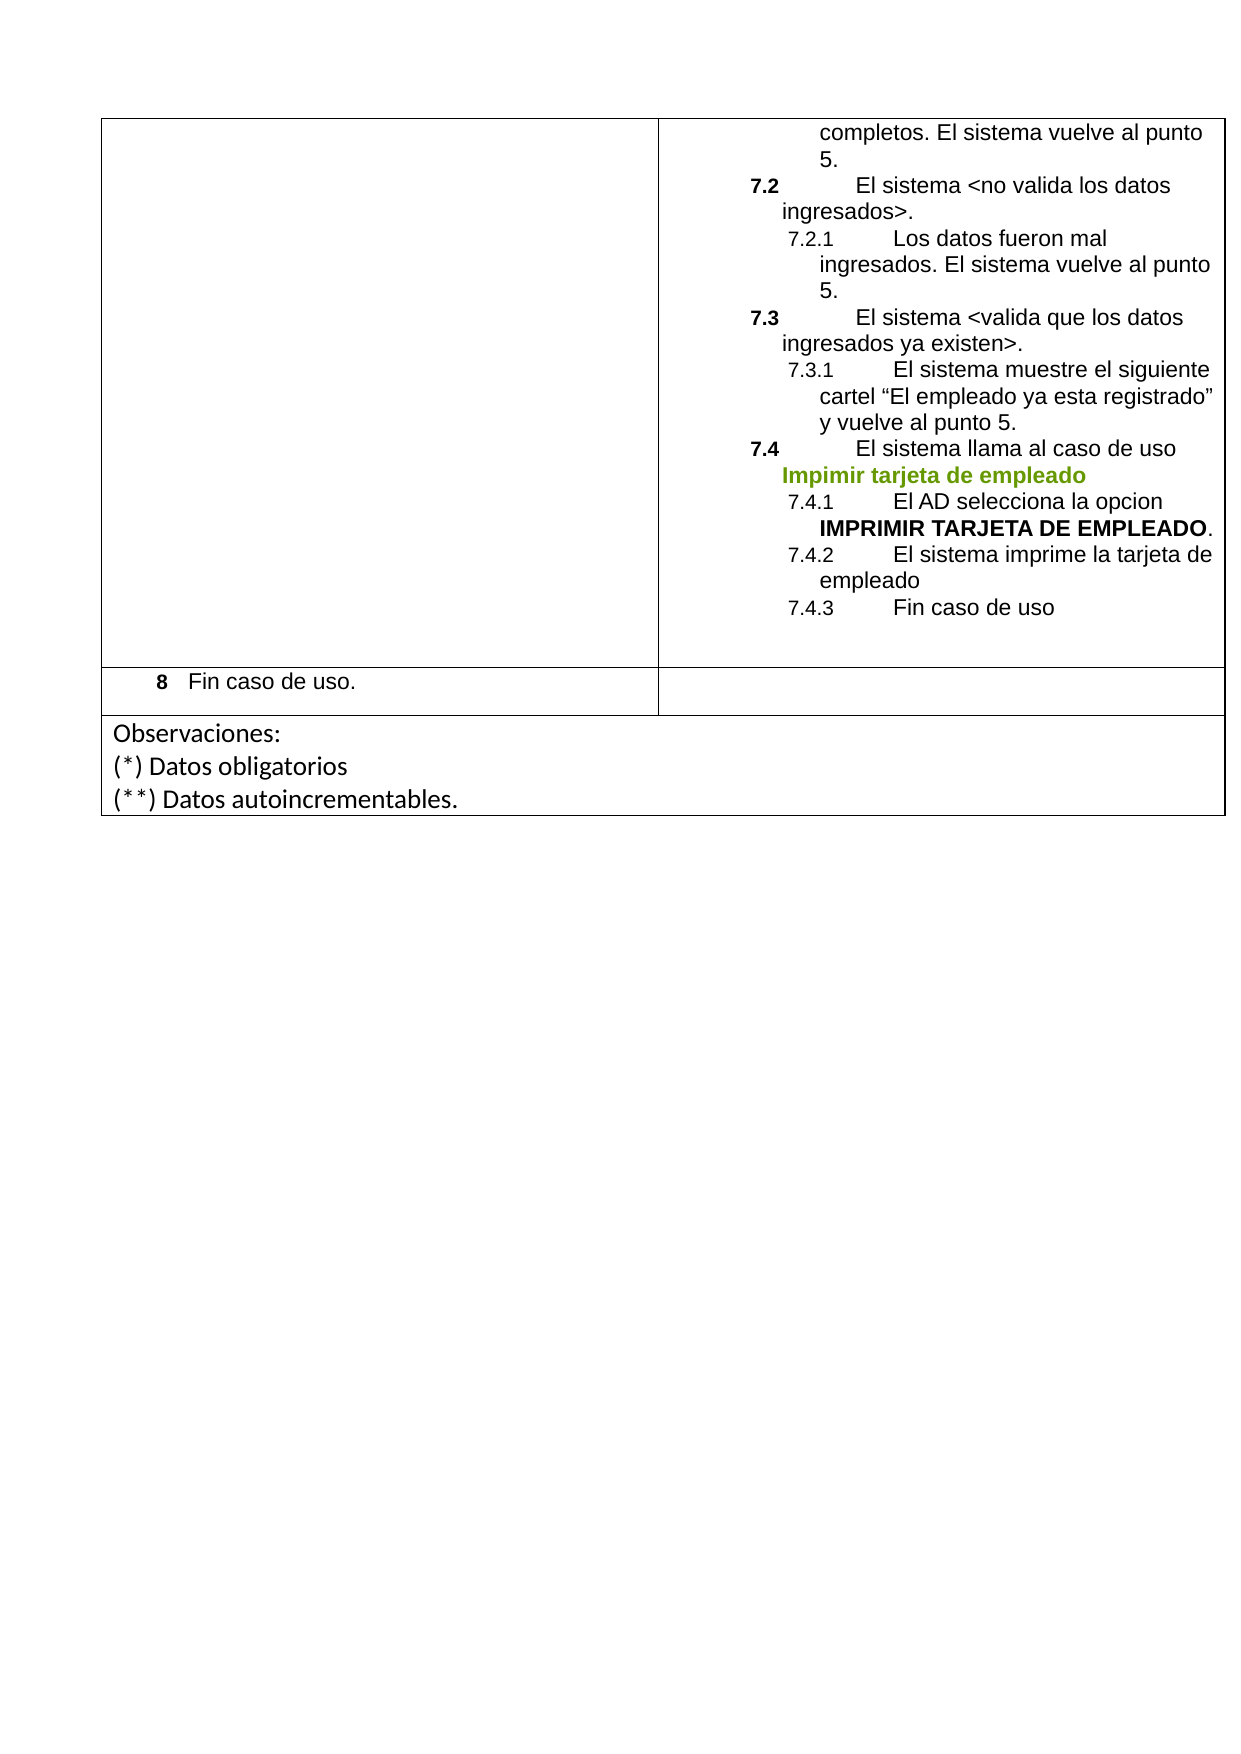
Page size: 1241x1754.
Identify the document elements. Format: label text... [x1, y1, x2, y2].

table_cell El sistema <no valida los datos ingresados>. Los datos ingresados no están completos. El sistema vuelve al punto 5. El sistema <no valida los datos ingresados>. Los datos fueron mal ingresados. El sistema vuelve al punto 5. El sistema <valida que los datos ingresados ya existen>. El sistema muestre el siguiente cartel “El empleado ya esta registrado” y vuelve al punto 5. El sistema llama al caso de uso Impimir tarjeta de empleado El AD selecciona la opcion IMPRIMIR TARJETA DE EMPLEADO. El sistema imprime la tarjeta de empleado Fin caso de uso [659, 119, 1224, 667]
table_cell [102, 119, 658, 667]
table_cell Fin caso de uso. [102, 668, 658, 715]
table_cell [659, 668, 1224, 715]
table_cell Observaciones: (*) Datos obligatorios (**) Datos autoincrementables. [102, 716, 1224, 815]
